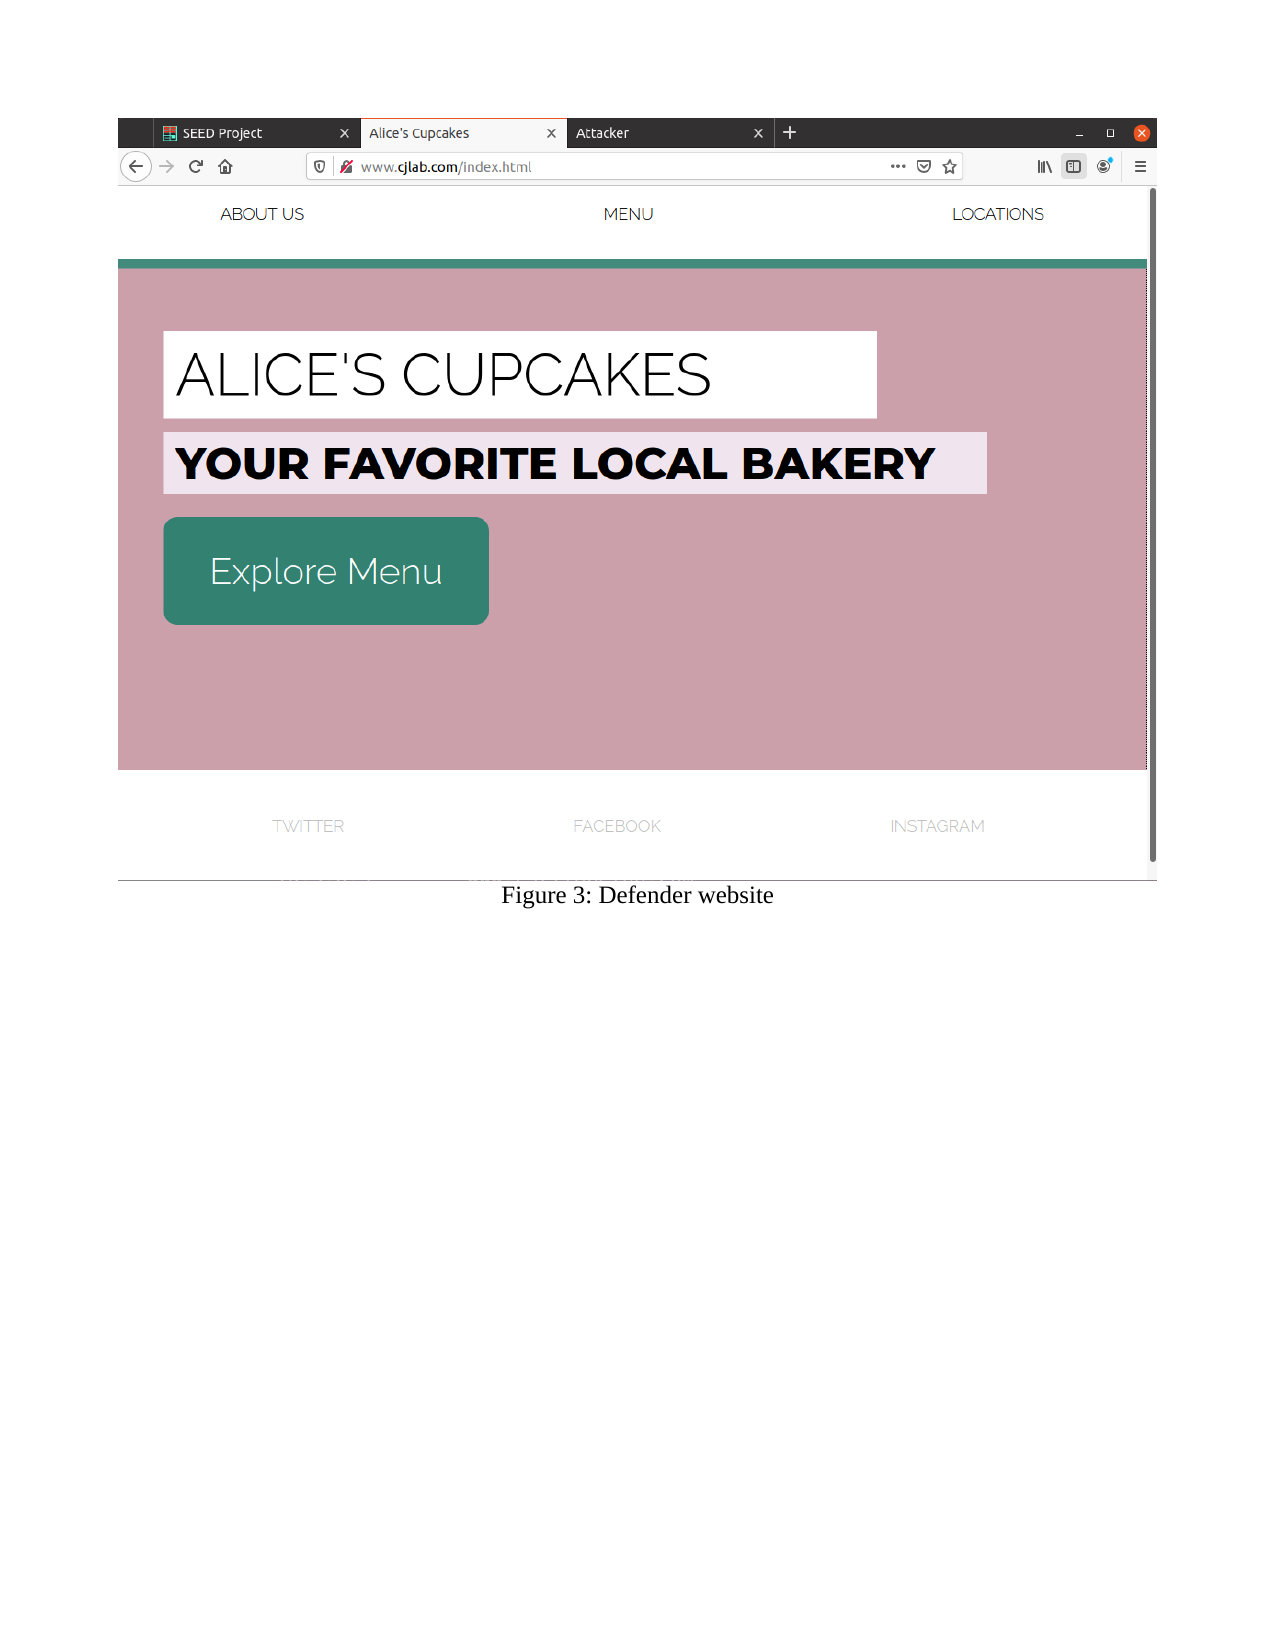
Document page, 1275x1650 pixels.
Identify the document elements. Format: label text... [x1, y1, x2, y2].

text Figure 3: Defender website [118, 881, 1157, 909]
picture [118, 118, 1157, 881]
